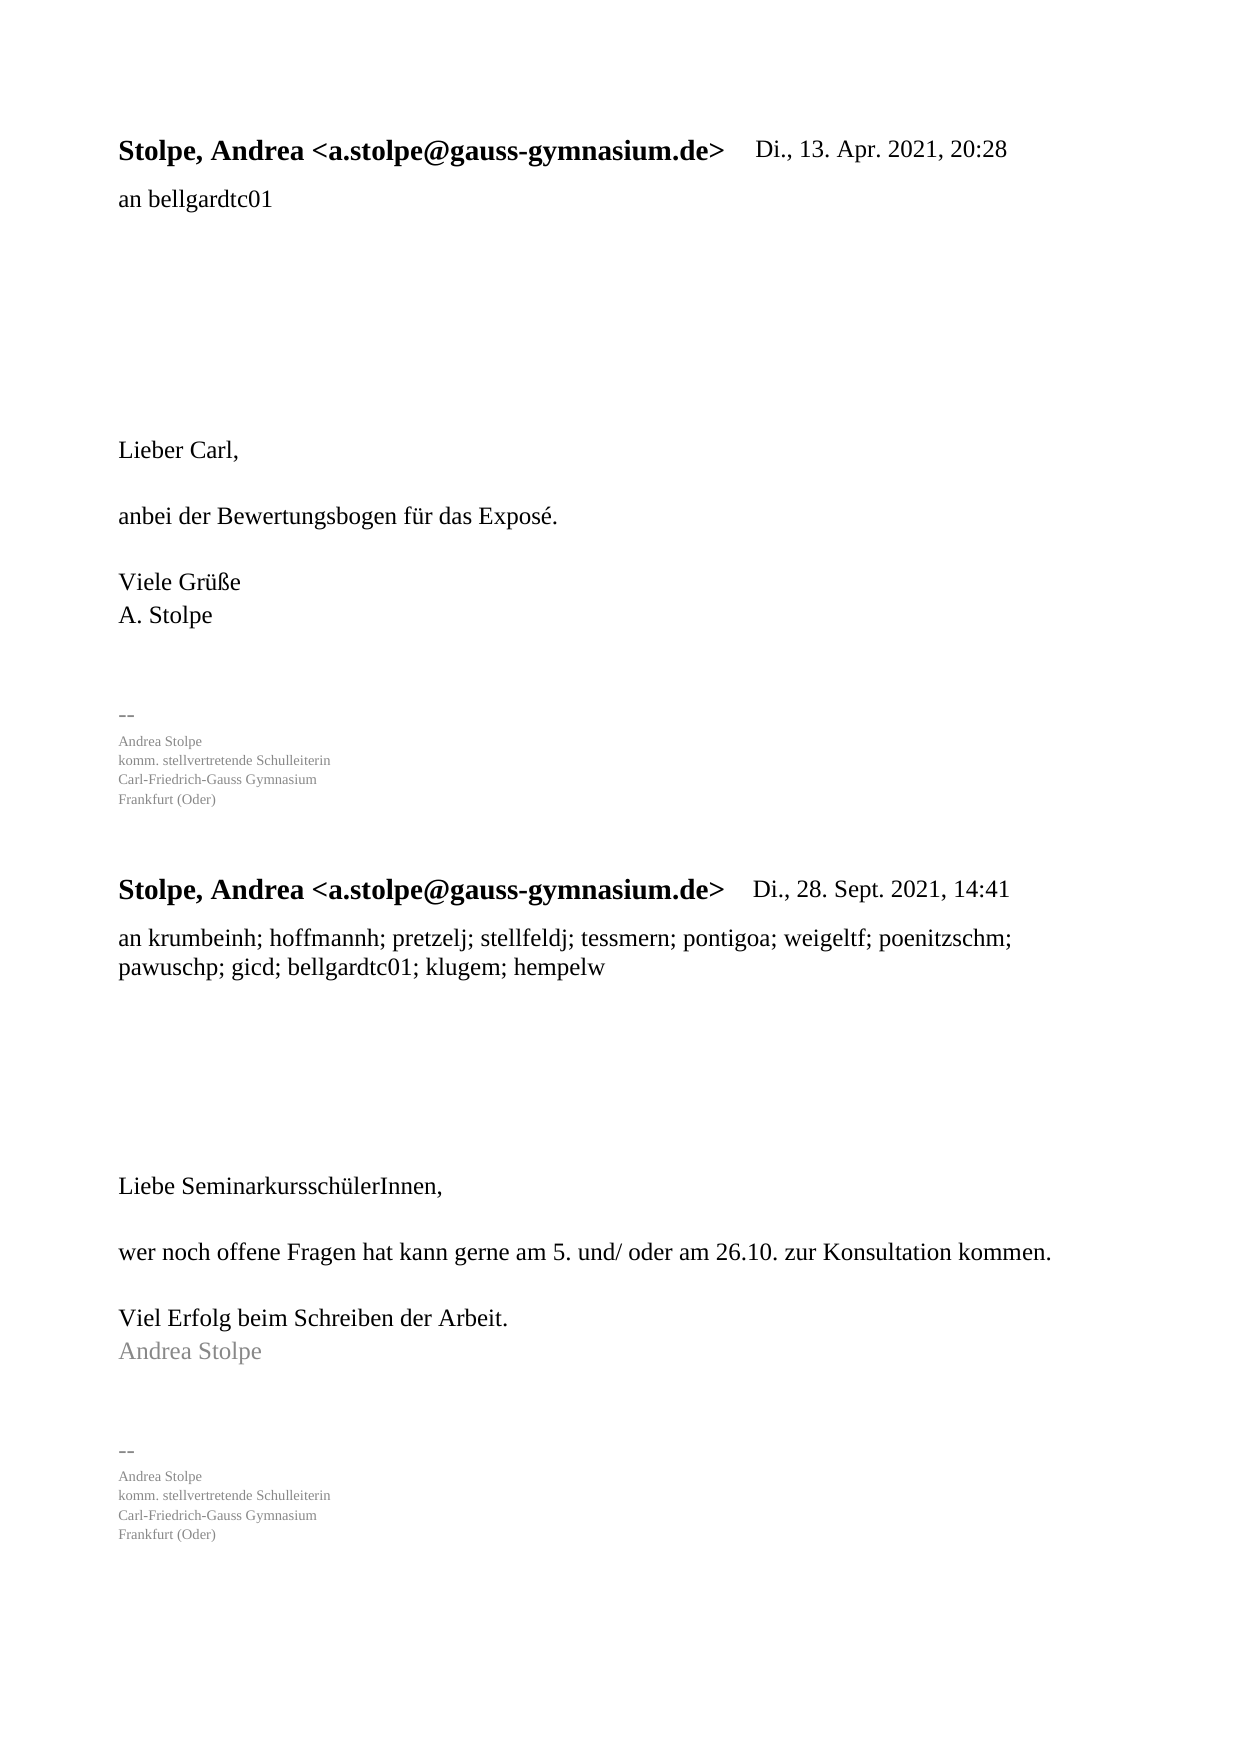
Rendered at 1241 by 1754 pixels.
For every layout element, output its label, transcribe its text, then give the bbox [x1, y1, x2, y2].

table_header [290, 184, 299, 215]
text Andrea Stolpe komm. stellvertretende Schulleiterin Carl-Friedrich-Gauss Gymnasium [118, 733, 1122, 788]
table_header Stolpe, Andrea <a.stolpe@gauss-gymnasium.de> [118, 858, 748, 918]
text A. Stolpe [118, 601, 1122, 629]
text Andrea Stolpe [118, 1336, 1122, 1364]
text Viel Erfolg beim Schreiben der Arbeit. [118, 1303, 1122, 1332]
table_header [748, 858, 753, 918]
text Andrea Stolpe komm. stellvertretende Schulleiterin Carl-Friedrich-Gauss Gymnasium [118, 1468, 1122, 1523]
table_header Di., 13. Apr. 2021, 20:28 [753, 118, 1017, 179]
text anbei der Bewertungsbogen für das Exposé. [118, 501, 1122, 530]
table_header Di., 28. Sept. 2021, 14:41 [753, 858, 1019, 918]
text Frankfurt (Oder) [118, 790, 1122, 807]
table_header [125, 919, 135, 923]
table_header an bellgardtc01 [118, 184, 290, 215]
text Lieber Carl, [118, 435, 1122, 464]
text -- [118, 633, 1122, 728]
text Frankfurt (Oder) [118, 1526, 1122, 1542]
table_header [125, 179, 135, 184]
text Viele Grüße [118, 567, 1122, 596]
table_header an krumbeinh; hoffmannh; pretzelj; stellfeldj; tessmern; pontigoa; weigeltf; poenitzschm; pawuschp; gicd; bellgardtc01; klugem; hempelw [118, 923, 1122, 983]
table_header Stolpe, Andrea <a.stolpe@gauss-gymnasium.de> [118, 118, 748, 179]
text wer noch offene Fragen hat kann gerne am 5. und/ oder am 26.10. zur Konsultation kommen. [118, 1237, 1122, 1266]
table_header [748, 118, 753, 179]
text Liebe SeminarkursschülerInnen, [118, 1171, 1122, 1199]
text -- [118, 1402, 1122, 1464]
